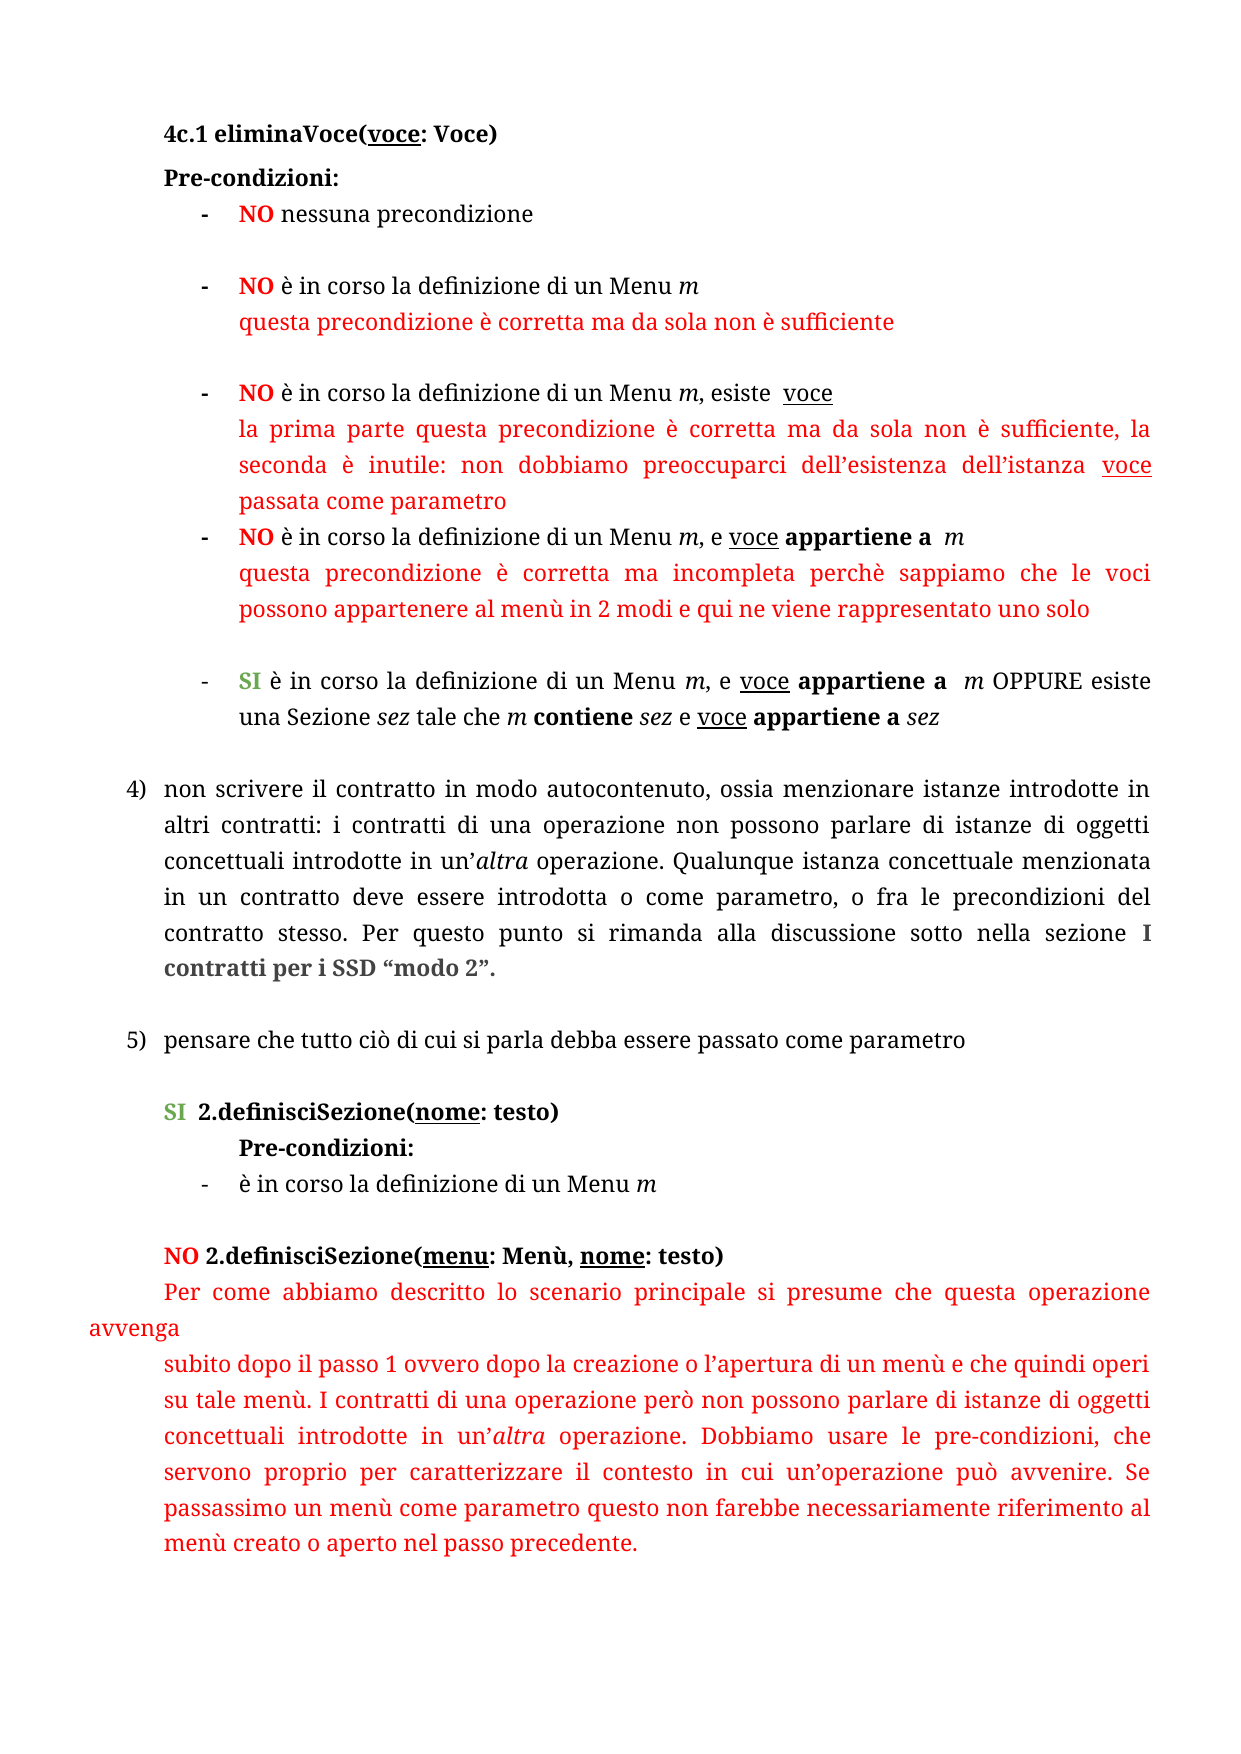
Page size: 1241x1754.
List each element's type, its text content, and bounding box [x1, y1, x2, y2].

text SI 2.definisciSezione(nome: testo) [88, 1096, 1152, 1127]
subtitle 4c.1 eliminaVoce(voce: Voce) [88, 118, 1152, 149]
list NO nessuna precondizione [201, 198, 1152, 229]
text Per come abbiamo descritto lo scenario principale si presume che questa operazione avvenga [88, 1276, 1152, 1343]
list NO è in corso la definizione di un Menu m [201, 269, 1152, 301]
list SI è in corso la definizione di un Menu m, e voce appartiene a m OPPURE esiste una Sezione sez tale che m contiene sez e voce appartiene a sez [201, 665, 1152, 732]
text questa precondizione è corretta ma incompleta perchè sappiamo che le voci possono appartenere al menù in 2 modi e qui ne viene rappresentato uno solo [238, 557, 1152, 624]
list NO è in corso la definizione di un Menu m, e voce appartiene a m [201, 521, 1152, 552]
text Pre-condizioni: [163, 1132, 1152, 1163]
list NO è in corso la definizione di un Menu m, esiste voce [201, 377, 1152, 409]
list pensare che tutto ciò di cui si parla debba essere passato come parametro [126, 1024, 1152, 1056]
text questa precondizione è corretta ma da sola non è sufficiente [163, 306, 1152, 337]
text NO 2.definisciSezione(menu: Menù, nome: testo) [88, 1240, 1152, 1271]
text la prima parte questa precondizione è corretta ma da sola non è sufficiente, la seconda è inutile: non dobbiamo preoccuparci dell’esistenza dell’istanza voce passata come parametro [238, 413, 1152, 516]
text subito dopo il passo 1 ovvero dopo la creazione o l’apertura di un menù e che quindi operi su tale menù. I contratti di una operazione però non possono parlare di istanze di oggetti concettuali introdotte in un’altra operazione. Dobbiamo usare le pre-condizioni, che servono proprio per caratterizzare il contesto in cui un’operazione può avvenire. Se passassimo un menù come parametro questo non farebbe necessariamente riferimento al menù creato o aperto nel passo precedente. [163, 1348, 1152, 1559]
list è in corso la definizione di un Menu m [201, 1168, 1152, 1199]
text Pre-condizioni: [163, 162, 1152, 193]
list non scrivere il contratto in modo autocontenuto, ossia menzionare istanze introdotte in altri contratti: i contratti di una operazione non possono parlare di istanze di oggetti concettuali introdotte in un’altra operazione. Qualunque istanza concettuale menzionata in un contratto deve essere introdotta o come parametro, o fra le precondizioni del contratto stesso. Per questo punto si rimanda alla discussione sotto nella sezione I contratti per i SSD “modo 2”. [126, 773, 1152, 984]
